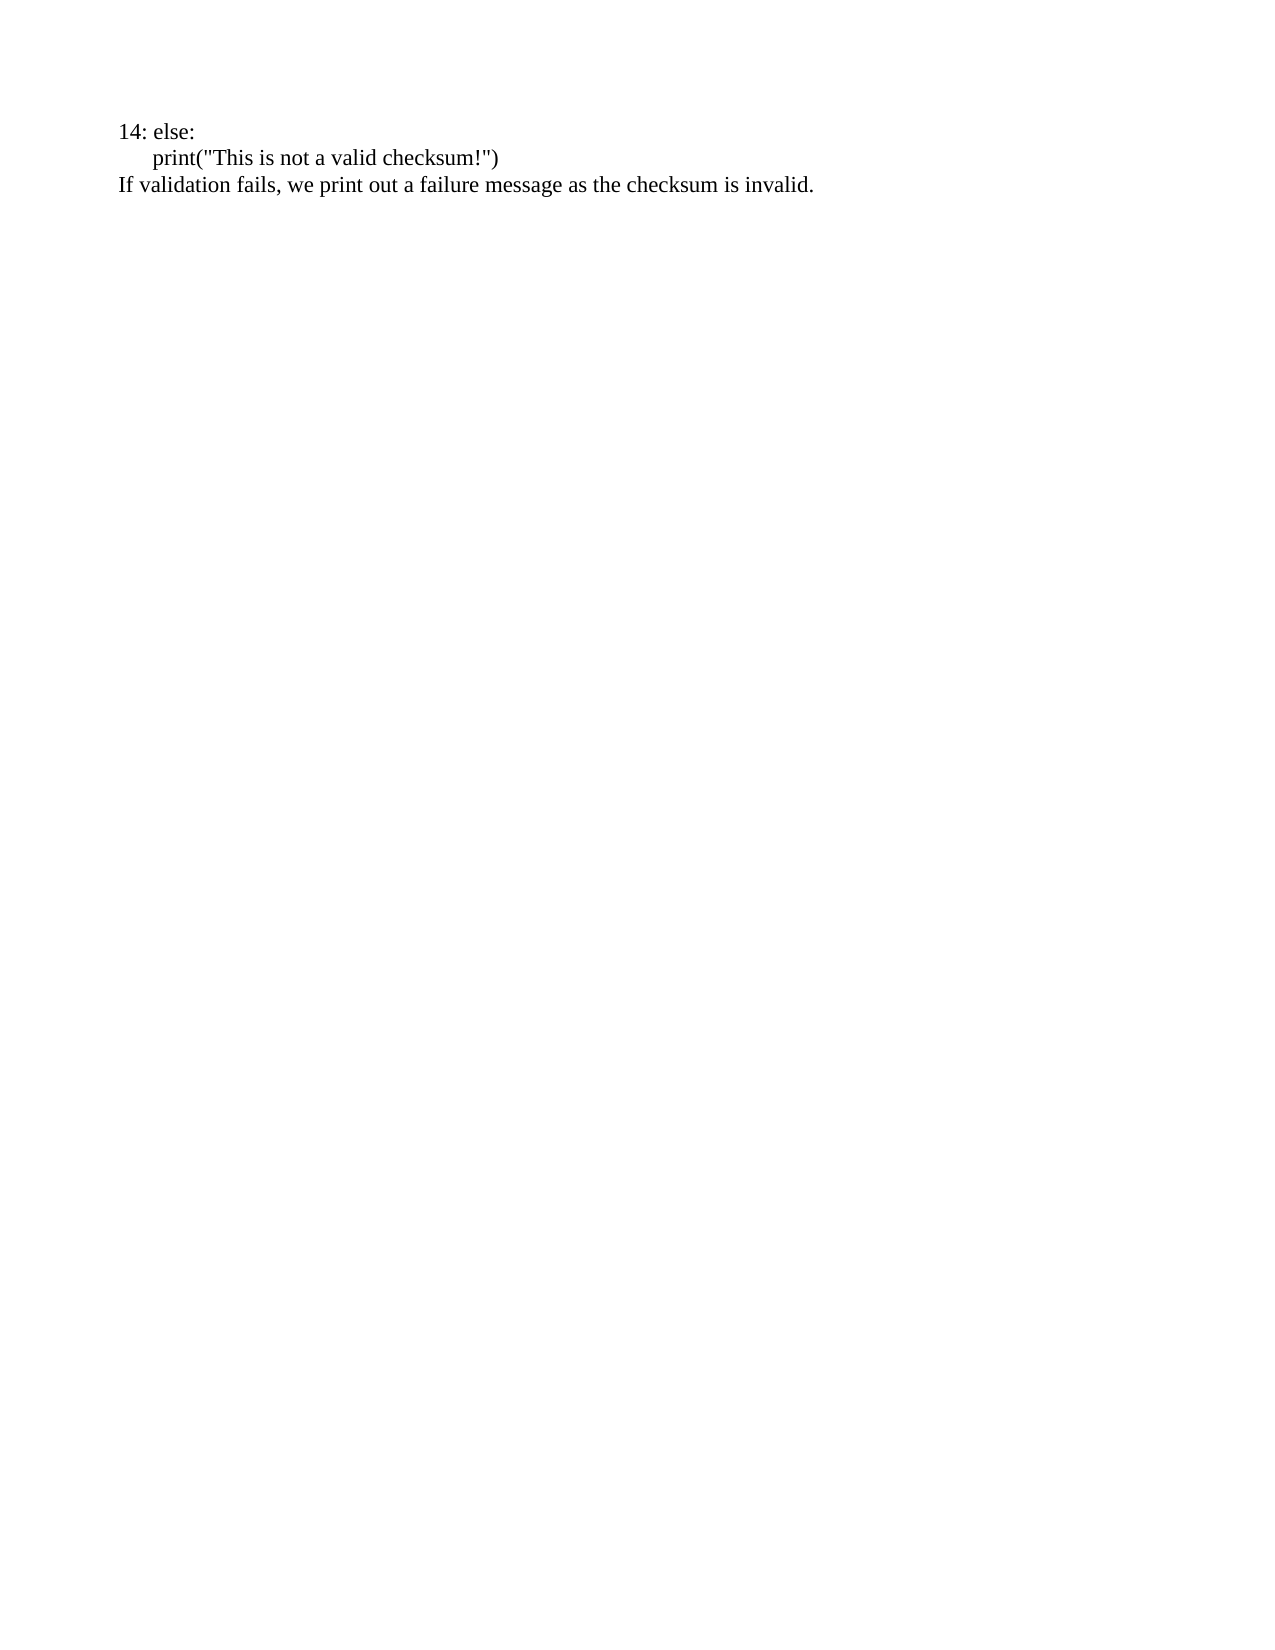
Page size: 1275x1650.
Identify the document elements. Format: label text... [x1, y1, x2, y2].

text 14: else: [118, 118, 1157, 144]
text If validation fails, we print out a failure message as the checksum is invalid. [118, 171, 1157, 197]
text print("This is not a valid checksum!") [118, 144, 1157, 171]
